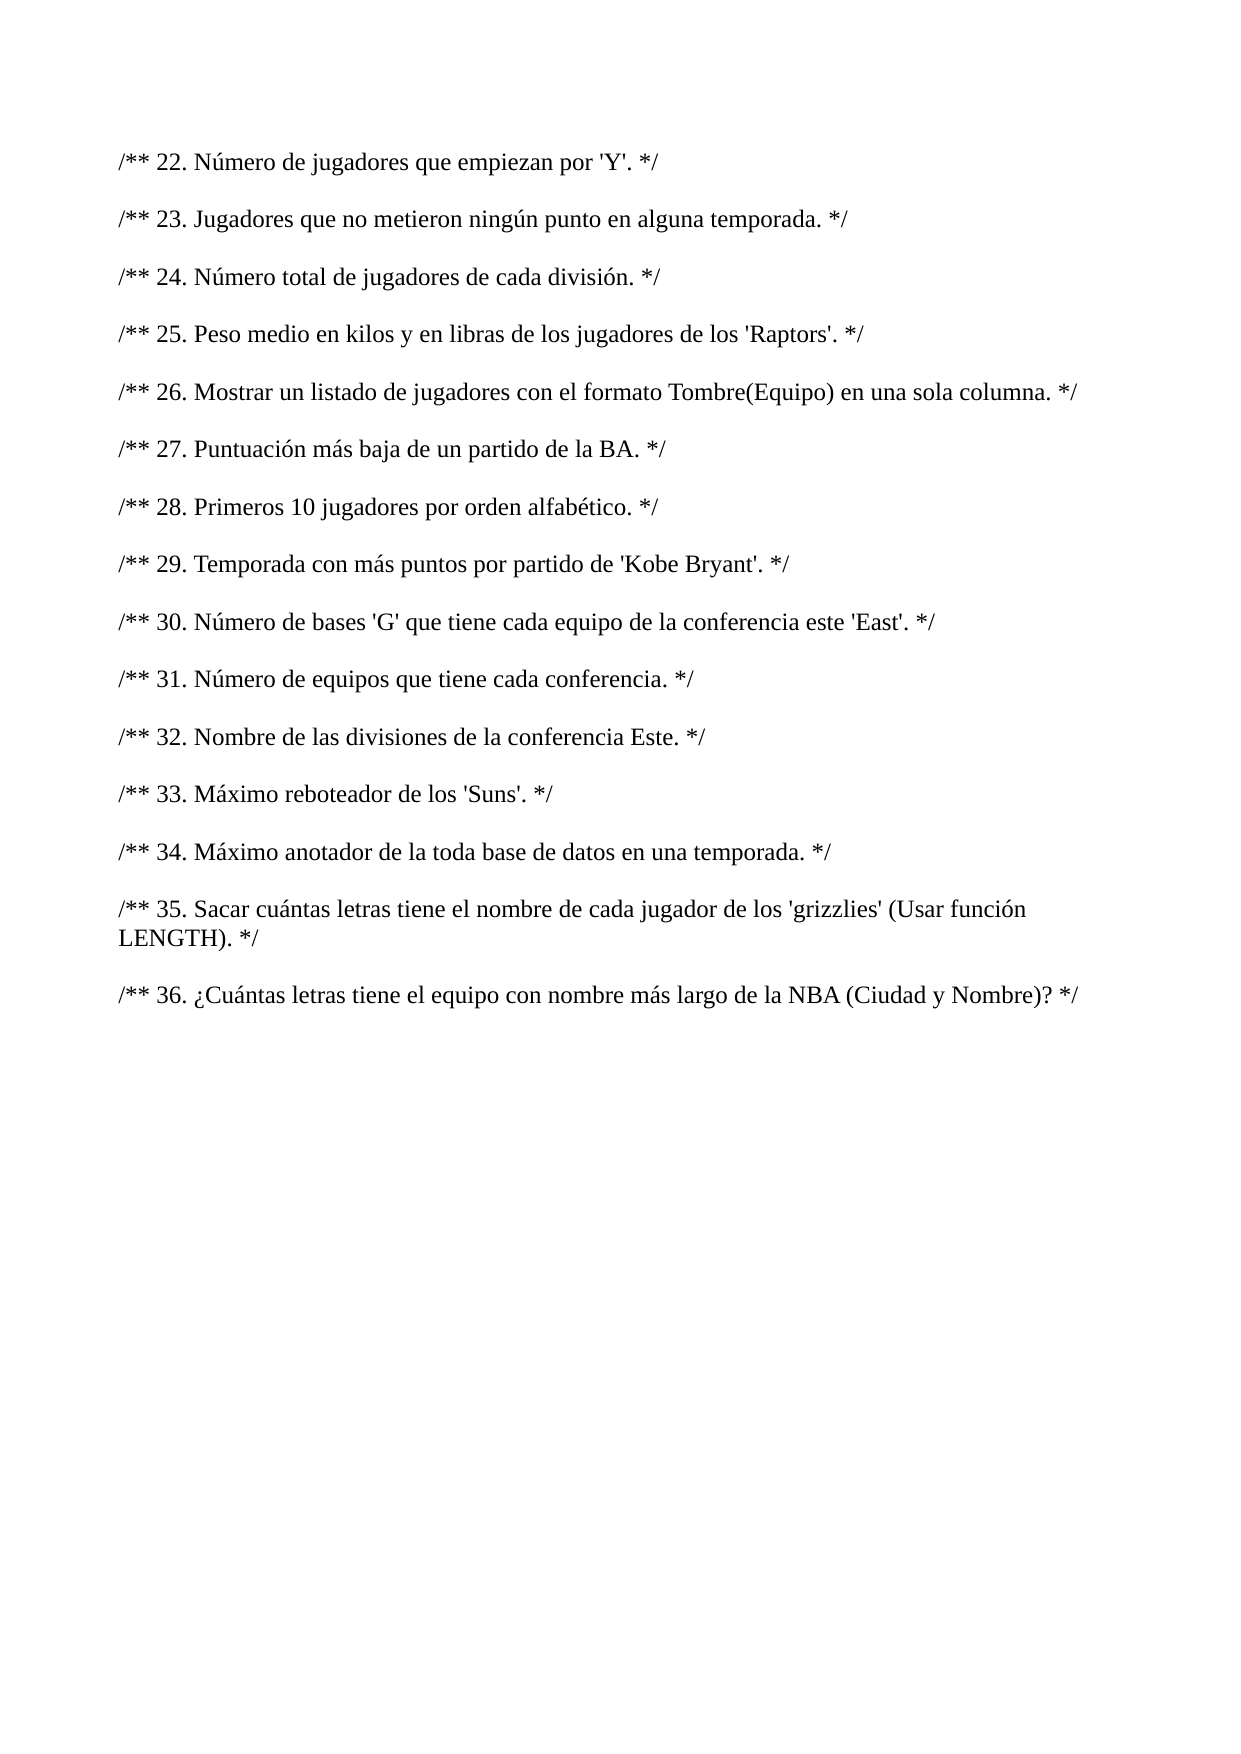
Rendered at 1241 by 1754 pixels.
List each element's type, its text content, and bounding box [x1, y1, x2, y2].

text /** 22. Número de jugadores que empiezan por 'Y'. */ /** 23. Jugadores que no metieron ningún punto en alguna temporada. */ /** 24. Número total de jugadores de cada división. */ /** 25. Peso medio en kilos y en libras de los jugadores de los 'Raptors'. */ /** 26. Mostrar un listado de jugadores con el formato Tombre(Equipo) en una sola columna. */ /** 27. Puntuación más baja de un partido de la BA. */ /** 28. Primeros 10 jugadores por orden alfabético. */ /** 29. Temporada con más puntos por partido de 'Kobe Bryant'. */ /** 30. Número de bases 'G' que tiene cada equipo de la conferencia este 'East'. */ /** 31. Número de equipos que tiene cada conferencia. */ /** 32. Nombre de las divisiones de la conferencia Este. */ /** 33. Máximo reboteador de los 'Suns'. */ /** 34. Máximo anotador de la toda base de datos en una temporada. */ /** 35. Sacar cuántas letras tiene el nombre de cada jugador de los 'grizzlies' (Usar función LENGTH). */ /** 36. ¿Cuántas letras tiene el equipo con nombre más largo de la NBA (Ciudad y Nombre)? */ [118, 118, 1122, 1038]
